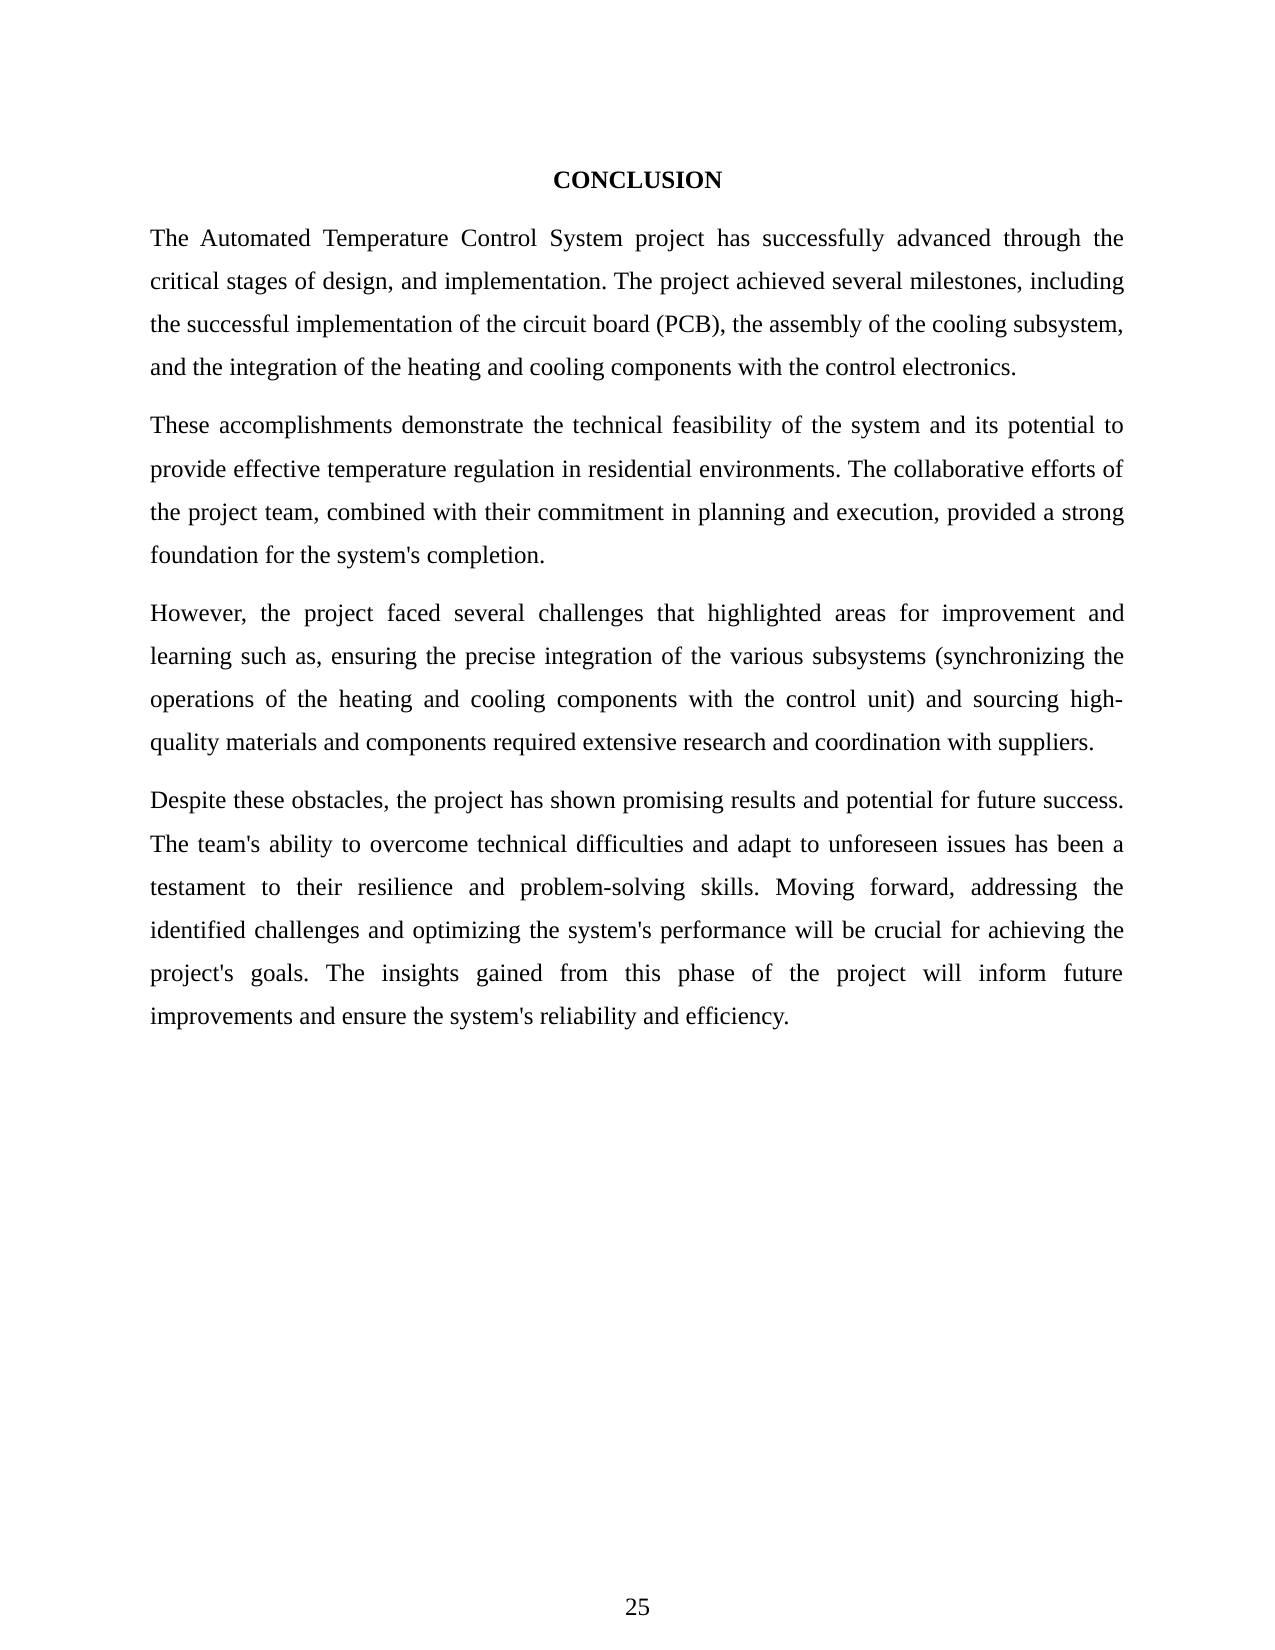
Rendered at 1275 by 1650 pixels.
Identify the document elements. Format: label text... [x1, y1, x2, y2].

text Despite these obstacles, the project has shown promising results and potential for future success. The team's ability to overcome technical difficulties and adapt to unforeseen issues has been a testament to their resilience and problem-solving skills. Moving forward, addressing the identified challenges and optimizing the system's performance will be crucial for achieving the project's goals. The insights gained from this phase of the project will inform future improvements and ensure the system's reliability and efficiency. [150, 786, 1125, 1030]
subtitle CONCLUSION [150, 165, 1125, 194]
text These accomplishments demonstrate the technical feasibility of the system and its potential to provide effective temperature regulation in residential environments. The collaborative efforts of the project team, combined with their commitment in planning and execution, provided a strong foundation for the system's completion. [150, 411, 1125, 569]
text The Automated Temperature Control System project has successfully advanced through the critical stages of design, and implementation. The project achieved several milestones, including the successful implementation of the circuit board (PCB), the assembly of the cooling subsystem, and the integration of the heating and cooling components with the control electronics. [150, 223, 1125, 381]
text However, the project faced several challenges that highlighted areas for improvement and learning such as, ensuring the precise integration of the various subsystems (synchronizing the operations of the heating and cooling components with the control unit) and sourcing high-quality materials and components required extensive research and coordination with suppliers. [150, 598, 1125, 756]
